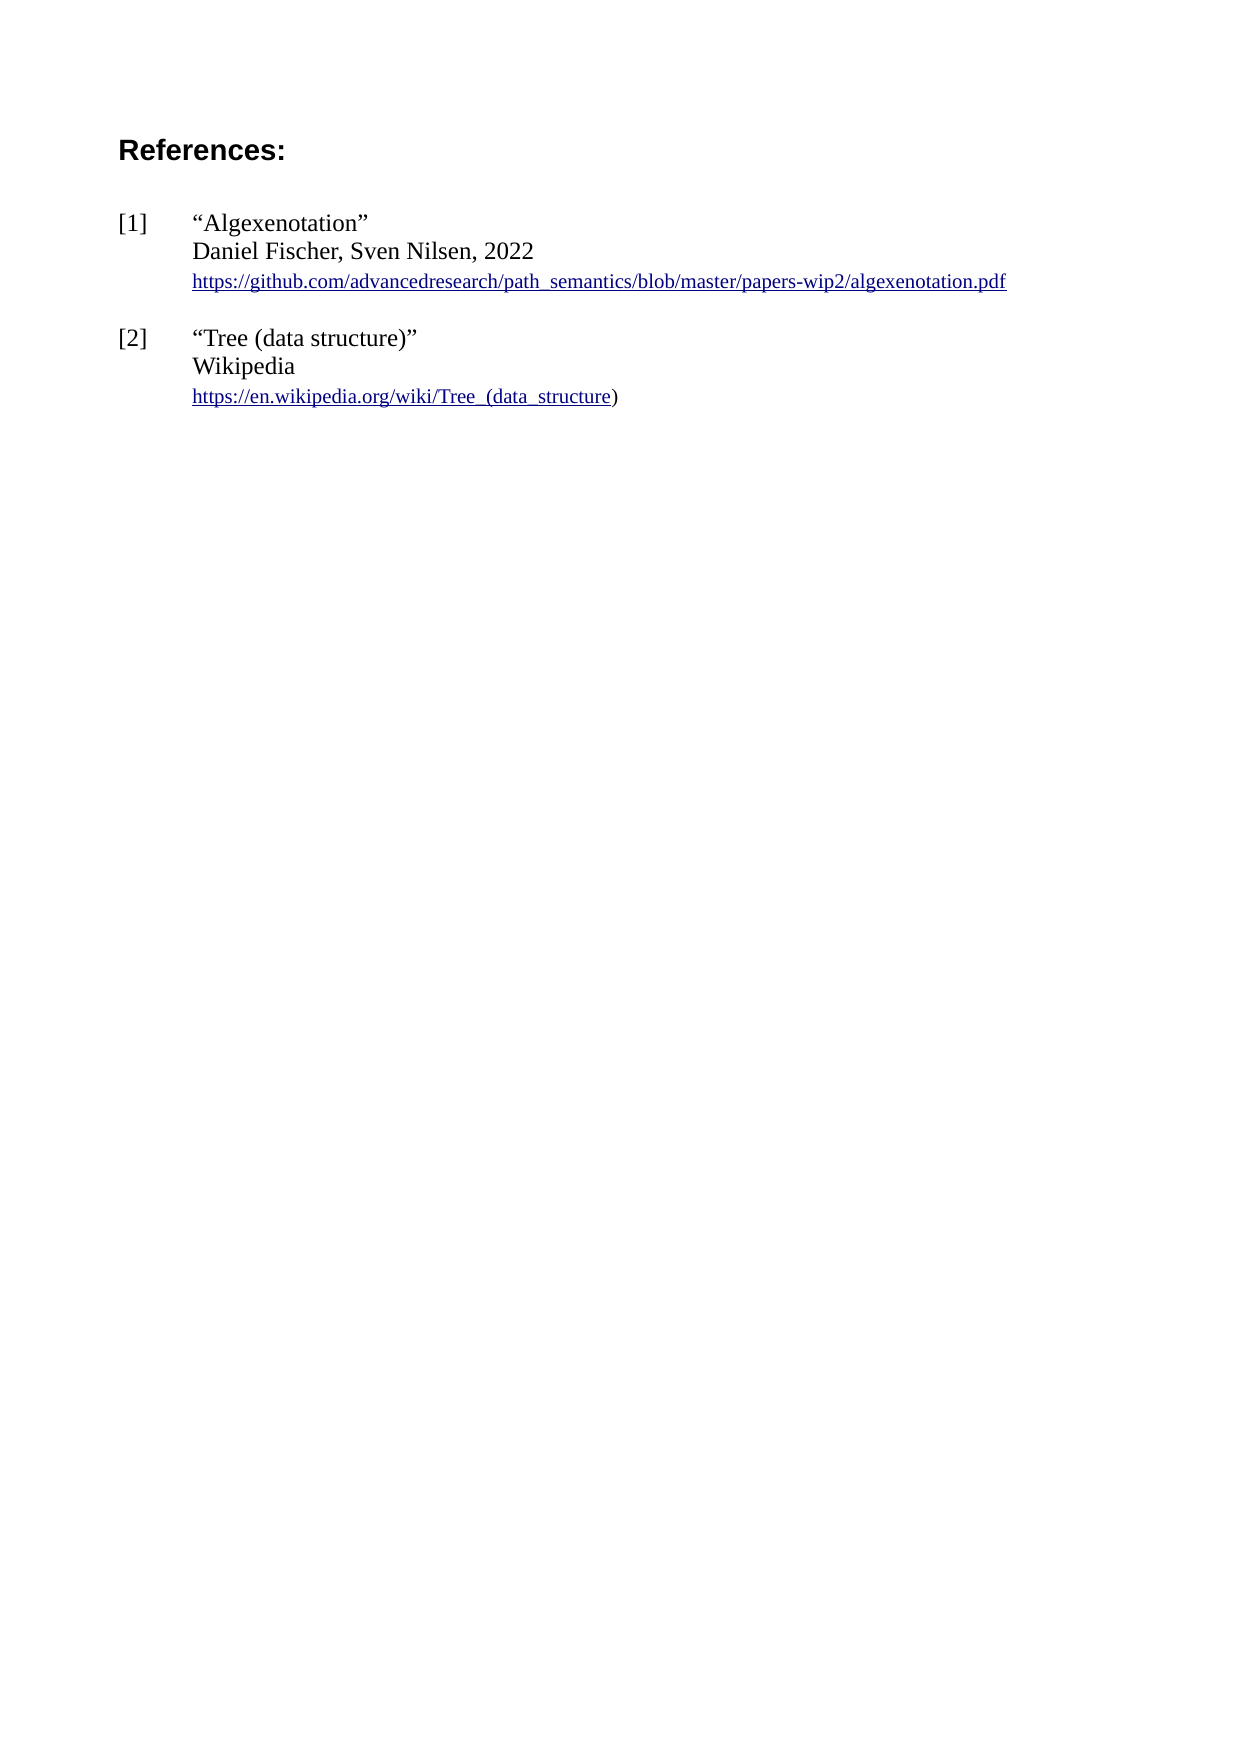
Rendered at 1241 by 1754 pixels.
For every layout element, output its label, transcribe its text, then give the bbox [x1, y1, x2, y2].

text https://github.com/advancedresearch/path_semantics/blob/master/papers-wip2/algexenotation.pdf [118, 265, 1122, 294]
text Wikipedia [118, 351, 1122, 380]
text Daniel Fischer, Sven Nilsen, 2022 [118, 236, 1122, 265]
text https://en.wikipedia.org/wiki/Tree_(data_structure) [118, 380, 1122, 409]
text [1] “Algexenotation” [118, 208, 1122, 236]
text [2] “Tree (data structure)” [118, 323, 1122, 351]
subtitle References: [118, 133, 1122, 166]
